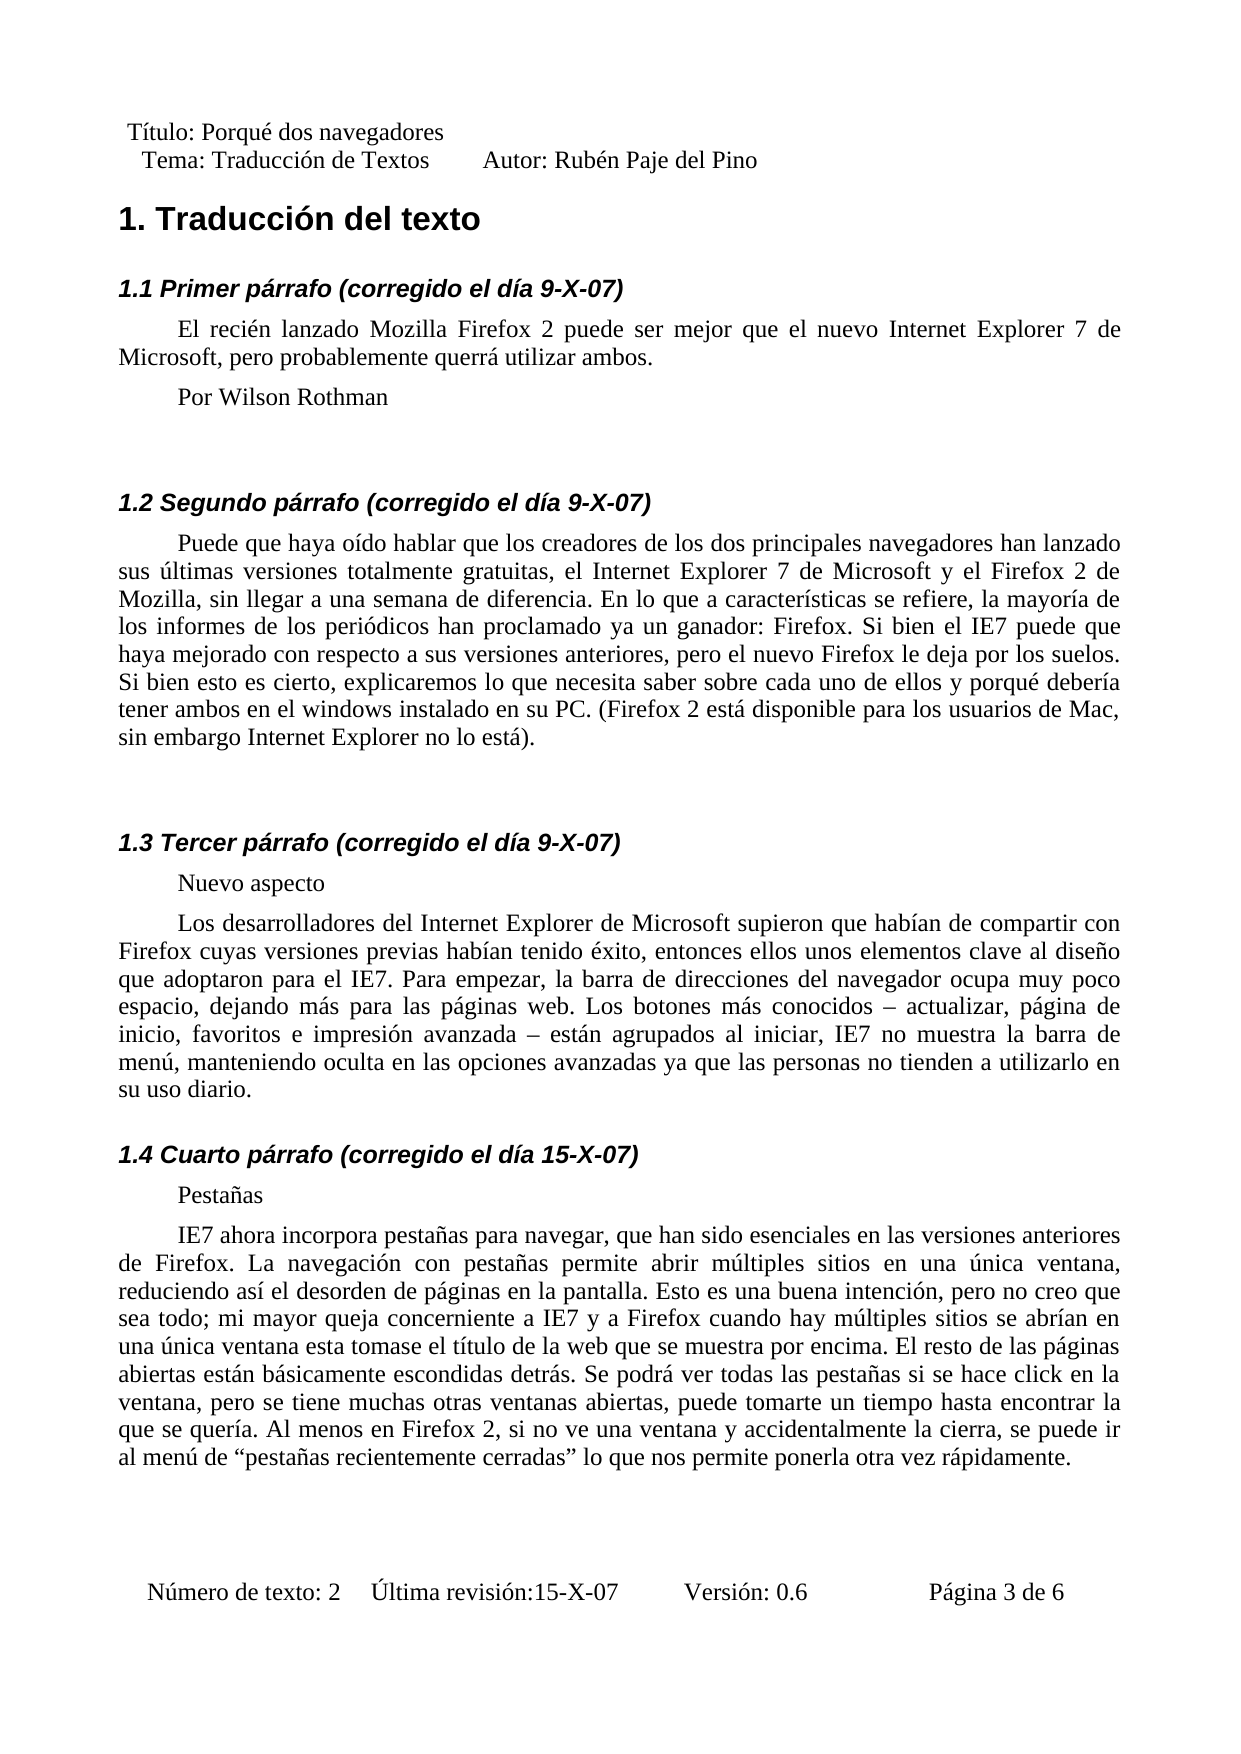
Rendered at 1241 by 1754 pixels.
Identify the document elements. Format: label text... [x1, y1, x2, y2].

subtitle 1.3 Tercer párrafo (corregido el día 9-X-07) [118, 829, 1122, 857]
text IE7 ahora incorpora pestañas para navegar, que han sido esenciales en las versiones anteriores de Firefox. La navegación con pestañas permite abrir múltiples sitios en una única ventana, reduciendo así el desorden de páginas en la pantalla. Esto es una buena intención, pero no creo que sea todo; mi mayor queja concerniente a IE7 y a Firefox cuando hay múltiples sitios se abrían en una única ventana esta tomase el título de la web que se muestra por encima. El resto de las páginas abiertas están básicamente escondidas detrás. Se podrá ver todas las pestañas si se hace click en la ventana, pero se tiene muchas otras ventanas abiertas, puede tomarte un tiempo hasta encontrar la que se quería. Al menos en Firefox 2, si no ve una ventana y accidentalmente la cierra, se puede ir al menú de “pestañas recientemente cerradas” lo que nos permite ponerla otra vez rápidamente. [118, 1221, 1122, 1471]
subtitle 1.2 Segundo párrafo (corregido el día 9-X-07) [118, 489, 1122, 517]
text Por Wilson Rothman [118, 383, 1122, 411]
subtitle 1.4 Cuarto párrafo (corregido el día 15-X-07) [118, 1141, 1122, 1169]
subtitle 1. Traducción del texto [118, 200, 1122, 238]
text Los desarrolladores del Internet Explorer de Microsoft supieron que habían de compartir con Firefox cuyas versiones previas habían tenido éxito, entonces ellos unos elementos clave al diseño que adoptaron para el IE7. Para empezar, la barra de direcciones del navegador ocupa muy poco espacio, dejando más para las páginas web. Los botones más conocidos – actualizar, página de inicio, favoritos e impresión avanzada – están agrupados al iniciar, IE7 no muestra la barra de menú, manteniendo oculta en las opciones avanzadas ya que las personas no tienden a utilizarlo en su uso diario. [118, 909, 1122, 1103]
text Puede que haya oído hablar que los creadores de los dos principales navegadores han lanzado sus últimas versiones totalmente gratuitas, el Internet Explorer 7 de Microsoft y el Firefox 2 de Mozilla, sin llegar a una semana de diferencia. En lo que a características se refiere, la mayoría de los informes de los periódicos han proclamado ya un ganador: Firefox. Si bien el IE7 puede que haya mejorado con respecto a sus versiones anteriores, pero el nuevo Firefox le deja por los suelos. Si bien esto es cierto, explicaremos lo que necesita saber sobre cada uno de ellos y porqué debería tener ambos en el windows instalado en su PC. (Firefox 2 está disponible para los usuarios de Mac, sin embargo Internet Explorer no lo está). [118, 529, 1122, 751]
text Pestañas [118, 1181, 1122, 1209]
text Nuevo aspecto [118, 869, 1122, 897]
text El recién lanzado Mozilla Firefox 2 puede ser mejor que el nuevo Internet Explorer 7 de Microsoft, pero probablemente querrá utilizar ambos. [118, 316, 1122, 371]
subtitle 1.1 Primer párrafo (corregido el día 9-X-07) [118, 275, 1122, 303]
